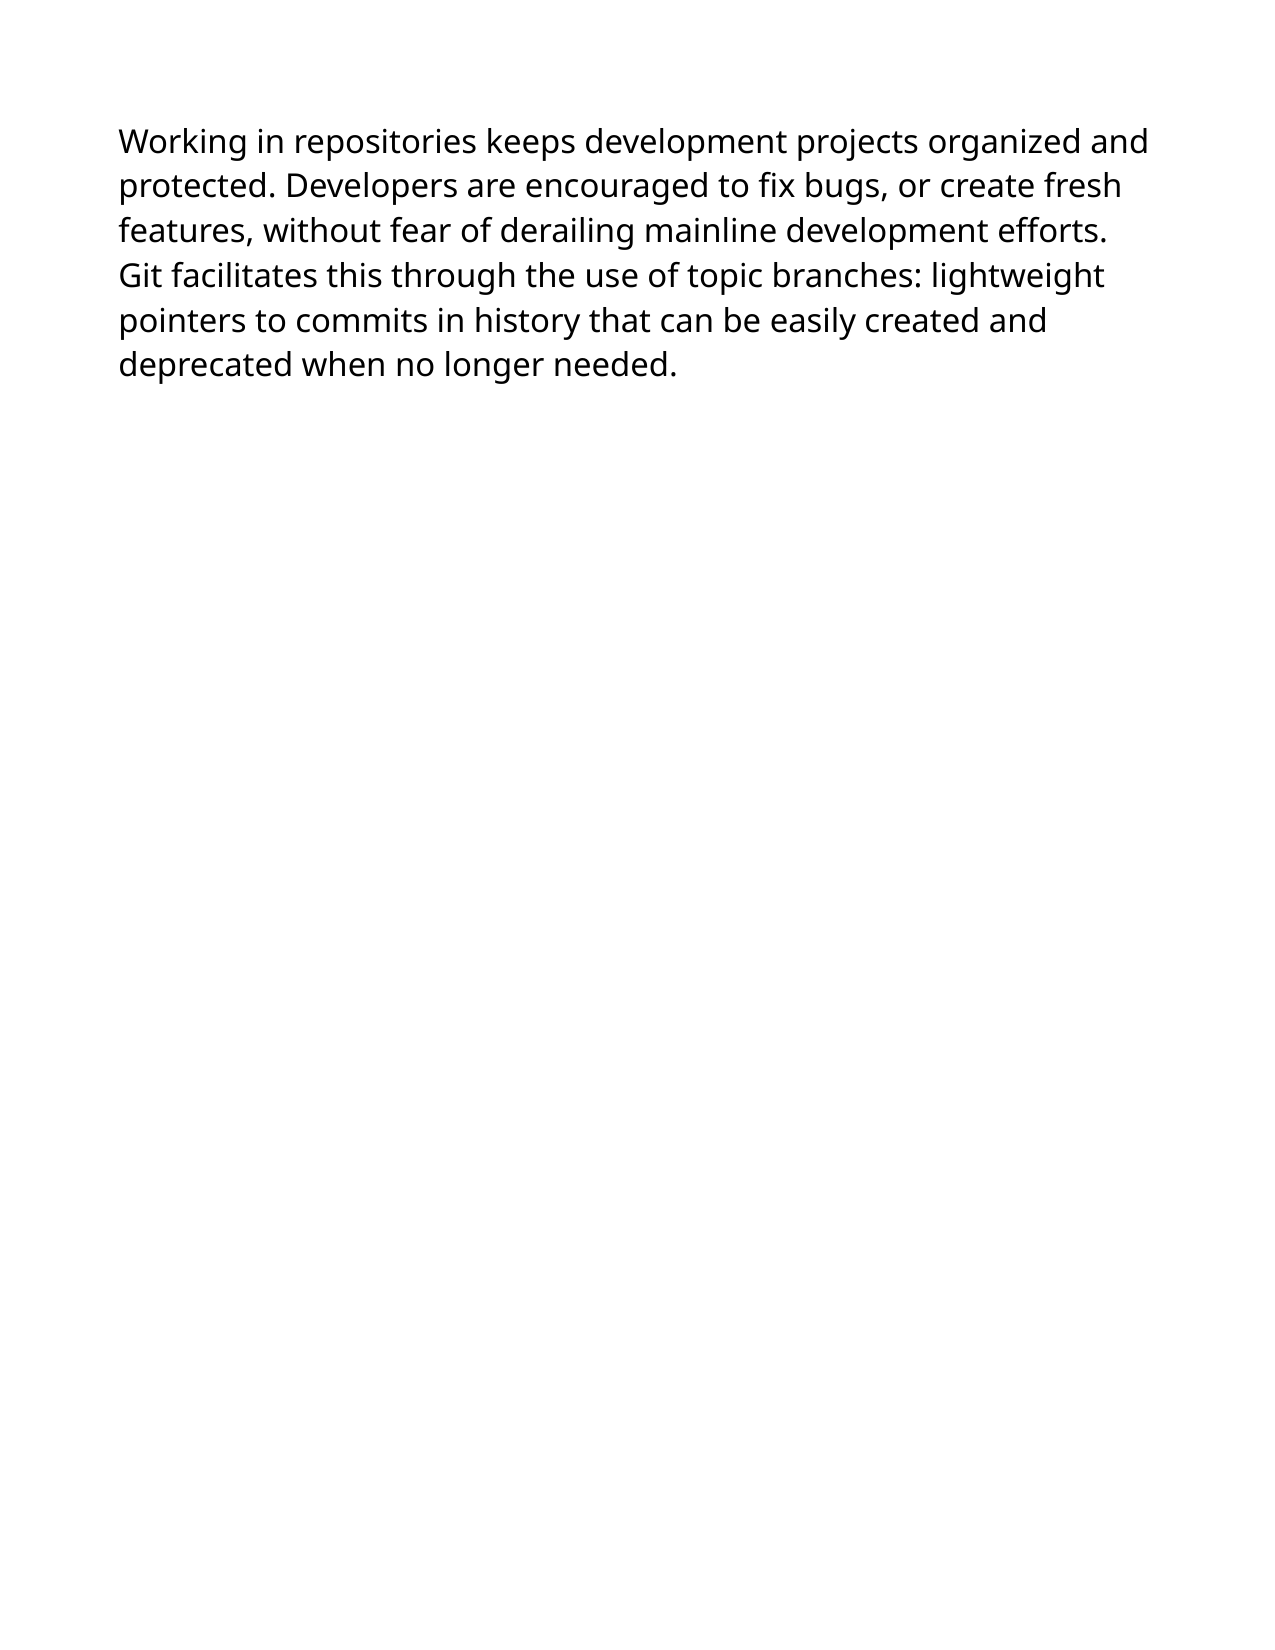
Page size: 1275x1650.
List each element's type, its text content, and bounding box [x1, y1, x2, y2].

text Working in repositories keeps development projects organized and protected. Developers are encouraged to fix bugs, or create fresh features, without fear of derailing mainline development efforts. Git facilitates this through the use of topic branches: lightweight pointers to commits in history that can be easily created and deprecated when no longer needed. [118, 118, 1157, 386]
